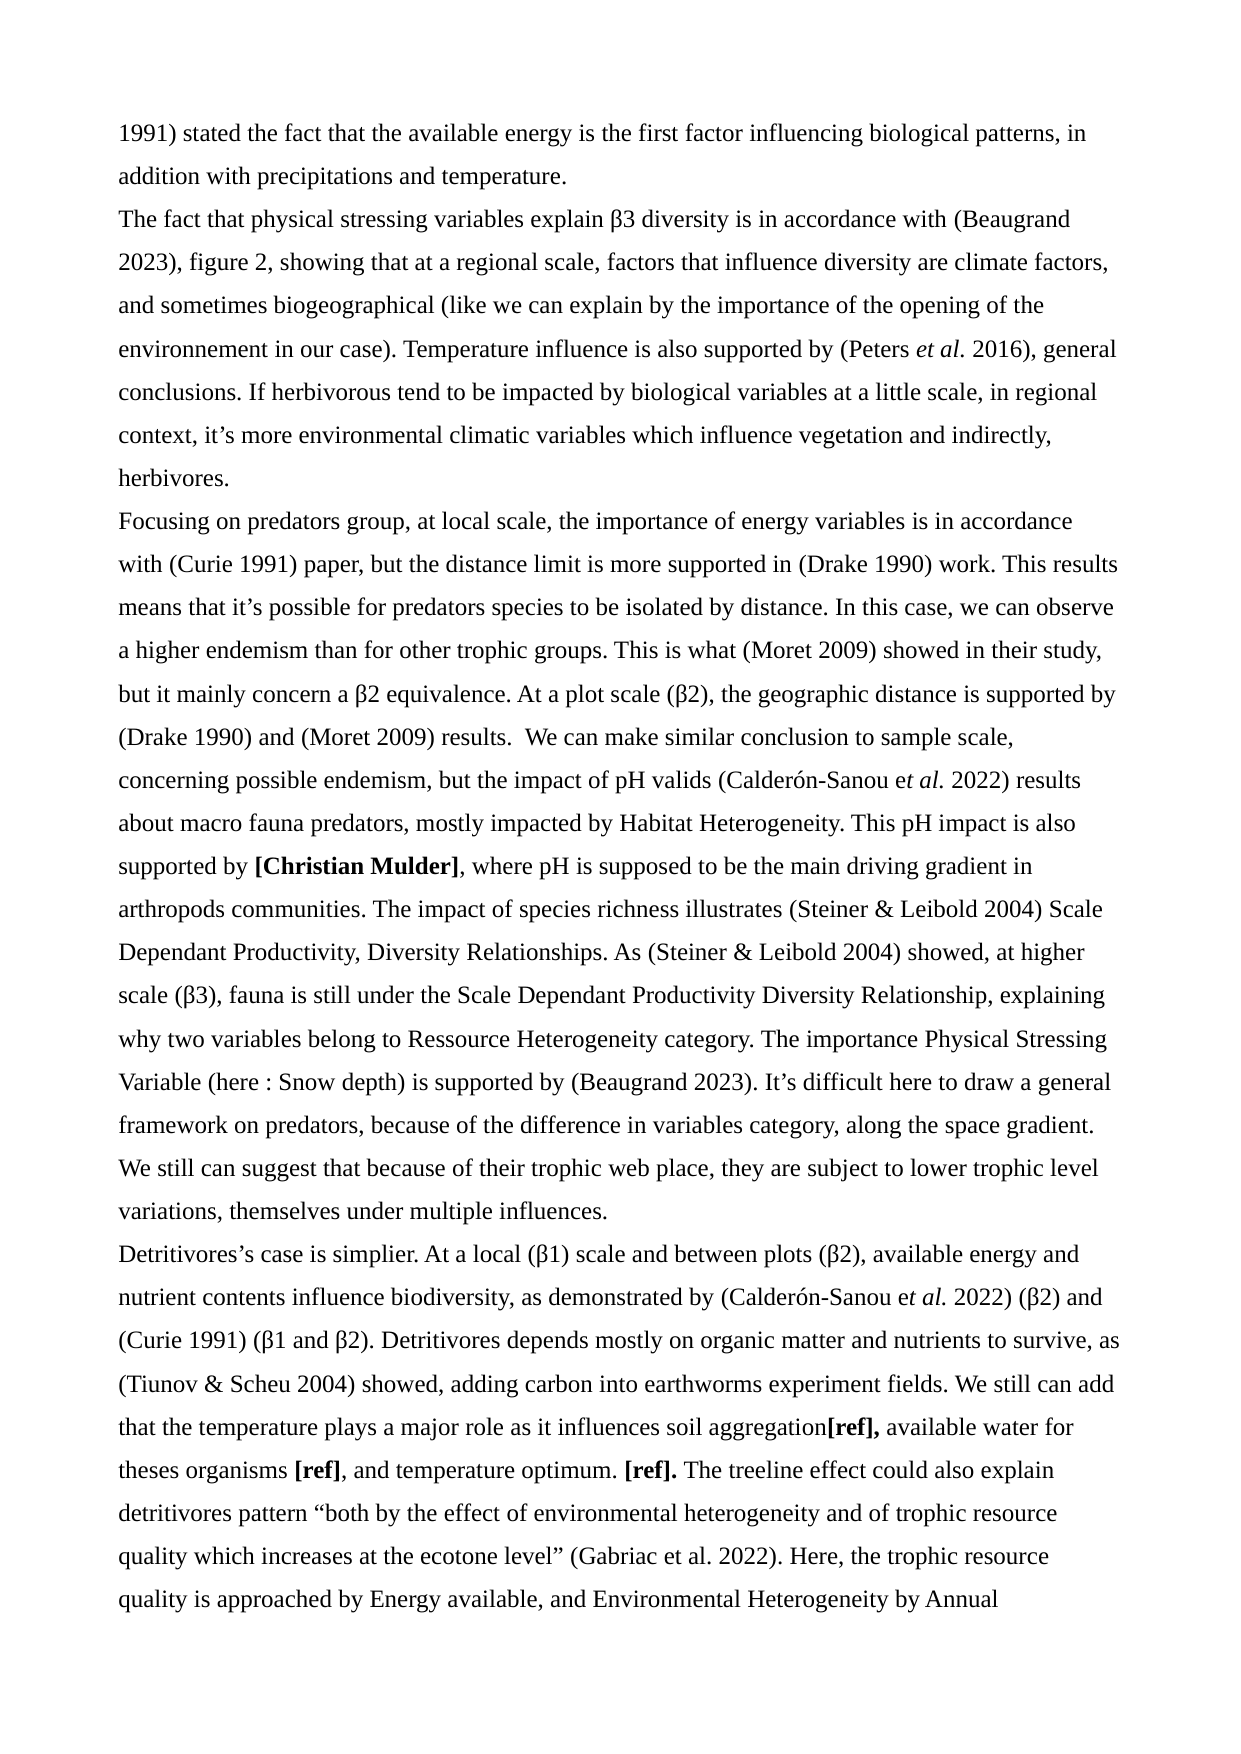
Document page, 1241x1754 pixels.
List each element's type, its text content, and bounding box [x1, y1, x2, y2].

text 1991) stated the fact that the available energy is the first factor influencing biological patterns, in addition with precipitations and temperature. [118, 118, 1122, 190]
text The fact that physical stressing variables explain β3 diversity is in accordance with (Beaugrand 2023), figure 2, showing that at a regional scale, factors that influence diversity are climate factors, and sometimes biogeographical (like we can explain by the importance of the opening of the environnement in our case). Temperature influence is also supported by (Peters et al. 2016), general conclusions. If herbivorous tend to be impacted by biological variables at a little scale, in regional context, it’s more environmental climatic variables which influence vegetation and indirectly, herbivores. [118, 204, 1122, 492]
text Focusing on predators group, at local scale, the importance of energy variables is in accordance with (Curie 1991) paper, but the distance limit is more supported in (Drake 1990) work. This results means that it’s possible for predators species to be isolated by distance. In this case, we can observe a higher endemism than for other trophic groups. This is what (Moret 2009) showed in their study, but it mainly concern a β2 equivalence. At a plot scale (β2), the geographic distance is supported by (Drake 1990) and (Moret 2009) results. We can make similar conclusion to sample scale, concerning possible endemism, but the impact of pH valids (Calderón-Sanou et al. 2022) results about macro fauna predators, mostly impacted by Habitat Heterogeneity. This pH impact is also supported by [Christian Mulder], where pH is supposed to be the main driving gradient in arthropods communities. The impact of species richness illustrates (Steiner & Leibold 2004) Scale Dependant Productivity, Diversity Relationships. As (Steiner & Leibold 2004) showed, at higher scale (β3), fauna is still under the Scale Dependant Productivity Diversity Relationship, explaining why two variables belong to Ressource Heterogeneity category. The importance Physical Stressing Variable (here : Snow depth) is supported by (Beaugrand 2023). It’s difficult here to draw a general framework on predators, because of the difference in variables category, along the space gradient. We still can suggest that because of their trophic web place, they are subject to lower trophic level variations, themselves under multiple influences. [118, 506, 1122, 1225]
text Detritivores’s case is simplier. At a local (β1) scale and between plots (β2), available energy and nutrient contents influence biodiversity, as demonstrated by (Calderón-Sanou et al. 2022) (β2) and (Curie 1991) (β1 and β2). Detritivores depends mostly on organic matter and nutrients to survive, as (Tiunov & Scheu 2004) showed, adding carbon into earthworms experiment fields. We still can add that the temperature plays a major role as it influences soil aggregation[ref], available water for theses organisms [ref], and temperature optimum. [ref]. The treeline effect could also explain detritivores pattern “both by the effect of environmental heterogeneity and of trophic resource quality which increases at the ecotone level” (Gabriac et al. 2022). Here, the trophic resource quality is approached by Energy available, and Environmental Heterogeneity by Annual [118, 1239, 1122, 1613]
